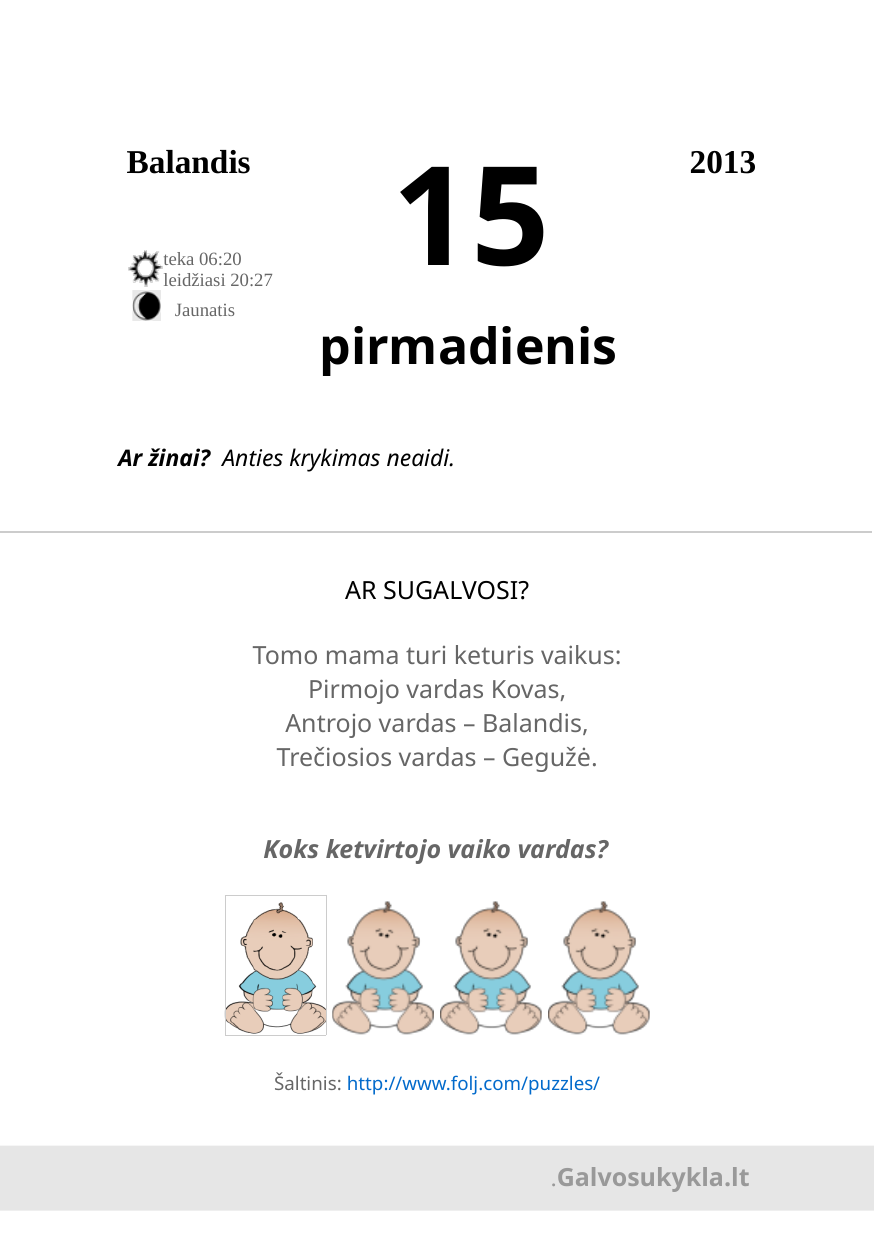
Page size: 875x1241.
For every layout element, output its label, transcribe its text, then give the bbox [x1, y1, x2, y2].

picture [440, 894, 542, 1036]
text Ar žinai? Anties krykimas neaidi. [118, 442, 756, 473]
text Tomo mama turi keturis vaikus: Pirmojo vardas Kovas, Antrojo vardas – Balandis, Trečiosios vardas – Gegužė. [118, 638, 756, 774]
table_header 15 pirmadienis [299, 118, 638, 379]
picture [226, 896, 326, 1035]
table_header Jaunatis [118, 288, 298, 379]
text AR SUGALVOSI? [118, 573, 756, 607]
text Koks ketvirtojo vaiko vardas? [118, 832, 756, 866]
picture [548, 894, 650, 1036]
picture [332, 894, 434, 1036]
table_header Balandis teka 06:20 leidžiasi 20:27 [118, 118, 298, 287]
table_header 2013 [638, 118, 756, 379]
text Šaltinis: http://www.folj.com/puzzles/ [118, 1069, 756, 1096]
